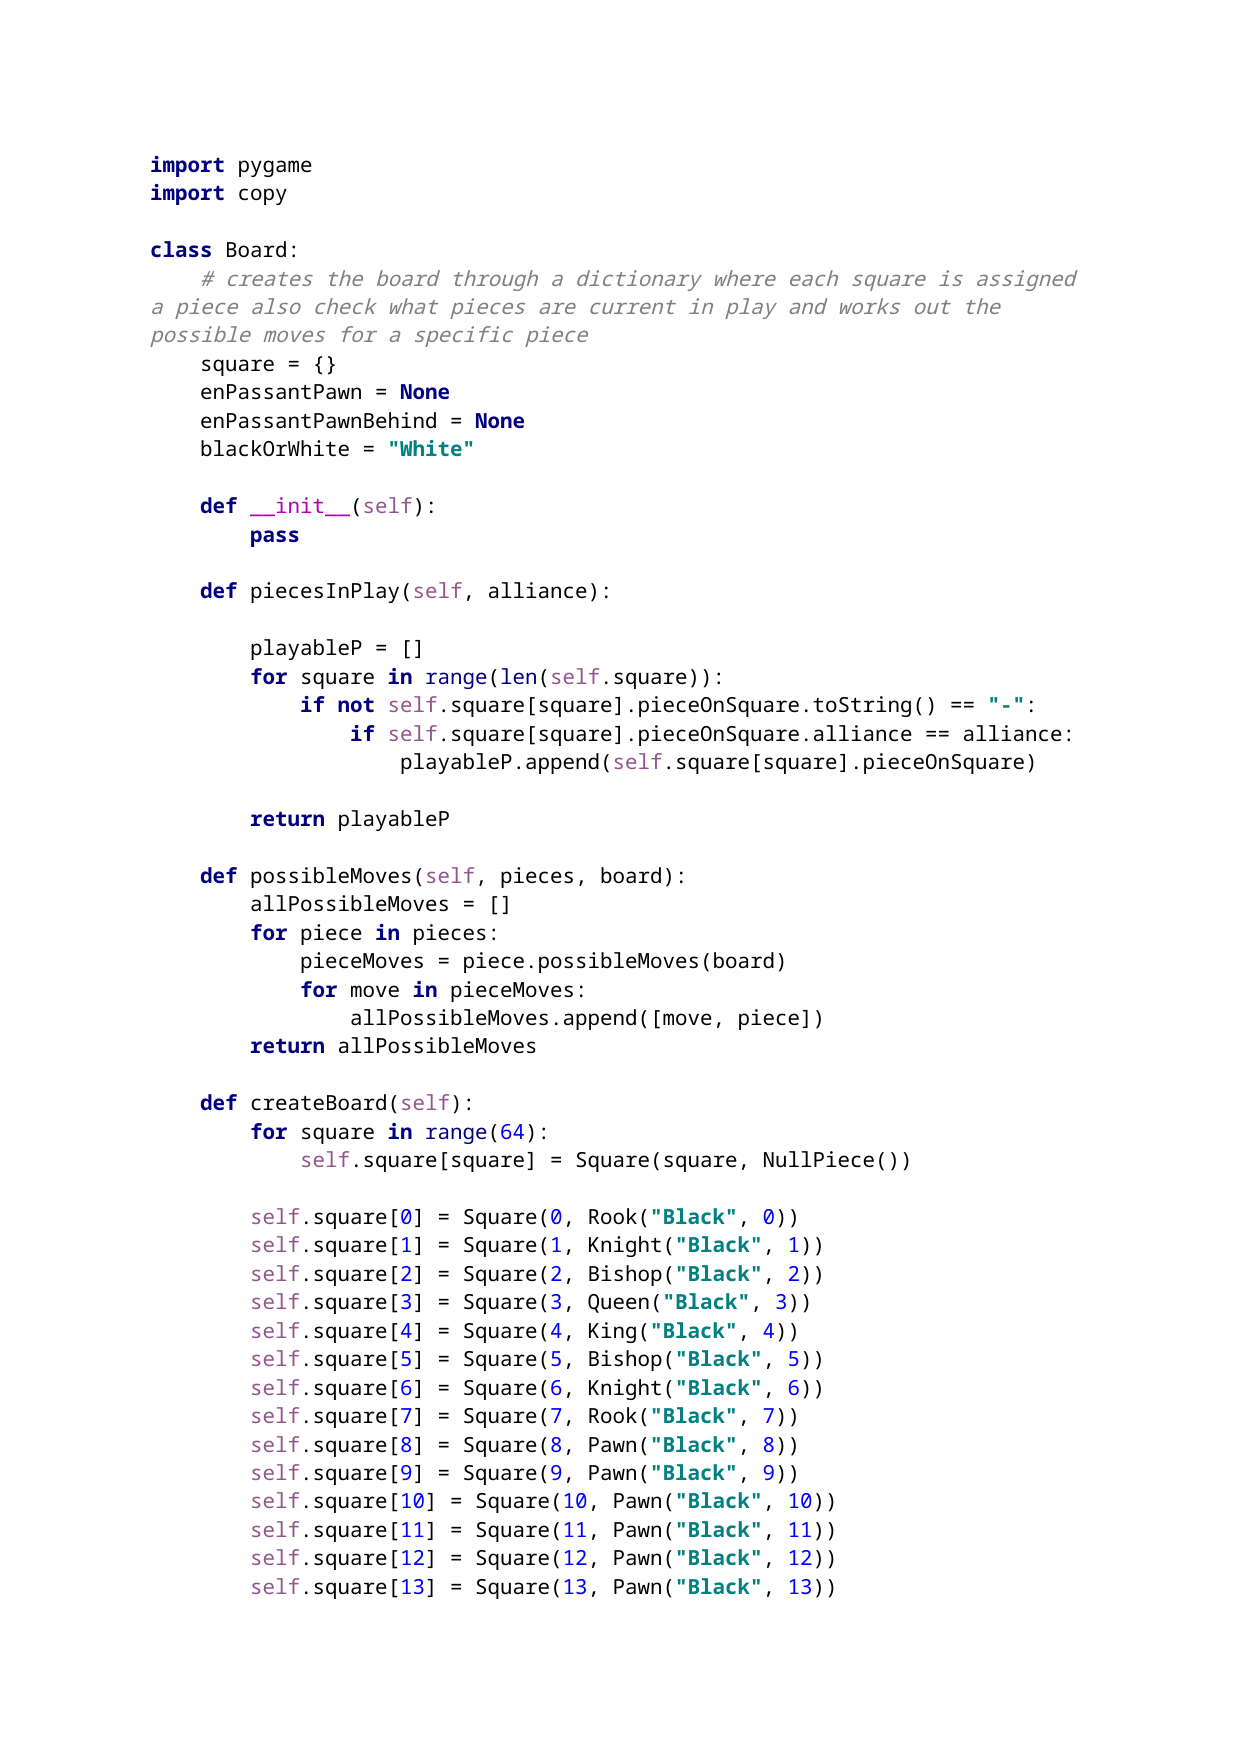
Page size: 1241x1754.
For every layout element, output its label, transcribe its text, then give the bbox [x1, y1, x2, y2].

text import pygame import copy class Board: # creates the board through a dictionary where each square is assigned a piece also check what pieces are current in play and works out the possible moves for a specific piece square = {} enPassantPawn = None enPassantPawnBehind = None blackOrWhite = "White" def __init__(self): pass def piecesInPlay(self, alliance): playableP = [] for square in range(len(self.square)): if not self.square[square].pieceOnSquare.toString() == "-": if self.square[square].pieceOnSquare.alliance == alliance: playableP.append(self.square[square].pieceOnSquare) return playableP def possibleMoves(self, pieces, board): allPossibleMoves = [] for piece in pieces: pieceMoves = piece.possibleMoves(board) for move in pieceMoves: allPossibleMoves.append([move, piece]) return allPossibleMoves def createBoard(self): for square in range(64): self.square[square] = Square(square, NullPiece()) self.square[0] = Square(0, Rook("Black", 0)) self.square[1] = Square(1, Knight("Black", 1)) self.square[2] = Square(2, Bishop("Black", 2)) self.square[3] = Square(3, Queen("Black", 3)) self.square[4] = Square(4, King("Black", 4)) self.square[5] = Square(5, Bishop("Black", 5)) self.square[6] = Square(6, Knight("Black", 6)) self.square[7] = Square(7, Rook("Black", 7)) self.square[8] = Square(8, Pawn("Black", 8)) self.square[9] = Square(9, Pawn("Black", 9)) self.square[10] = Square(10, Pawn("Black", 10)) self.square[11] = Square(11, Pawn("Black", 11)) self.square[12] = Square(12, Pawn("Black", 12)) self.square[13] = Square(13, Pawn("Black", 13)) [150, 150, 1090, 1600]
